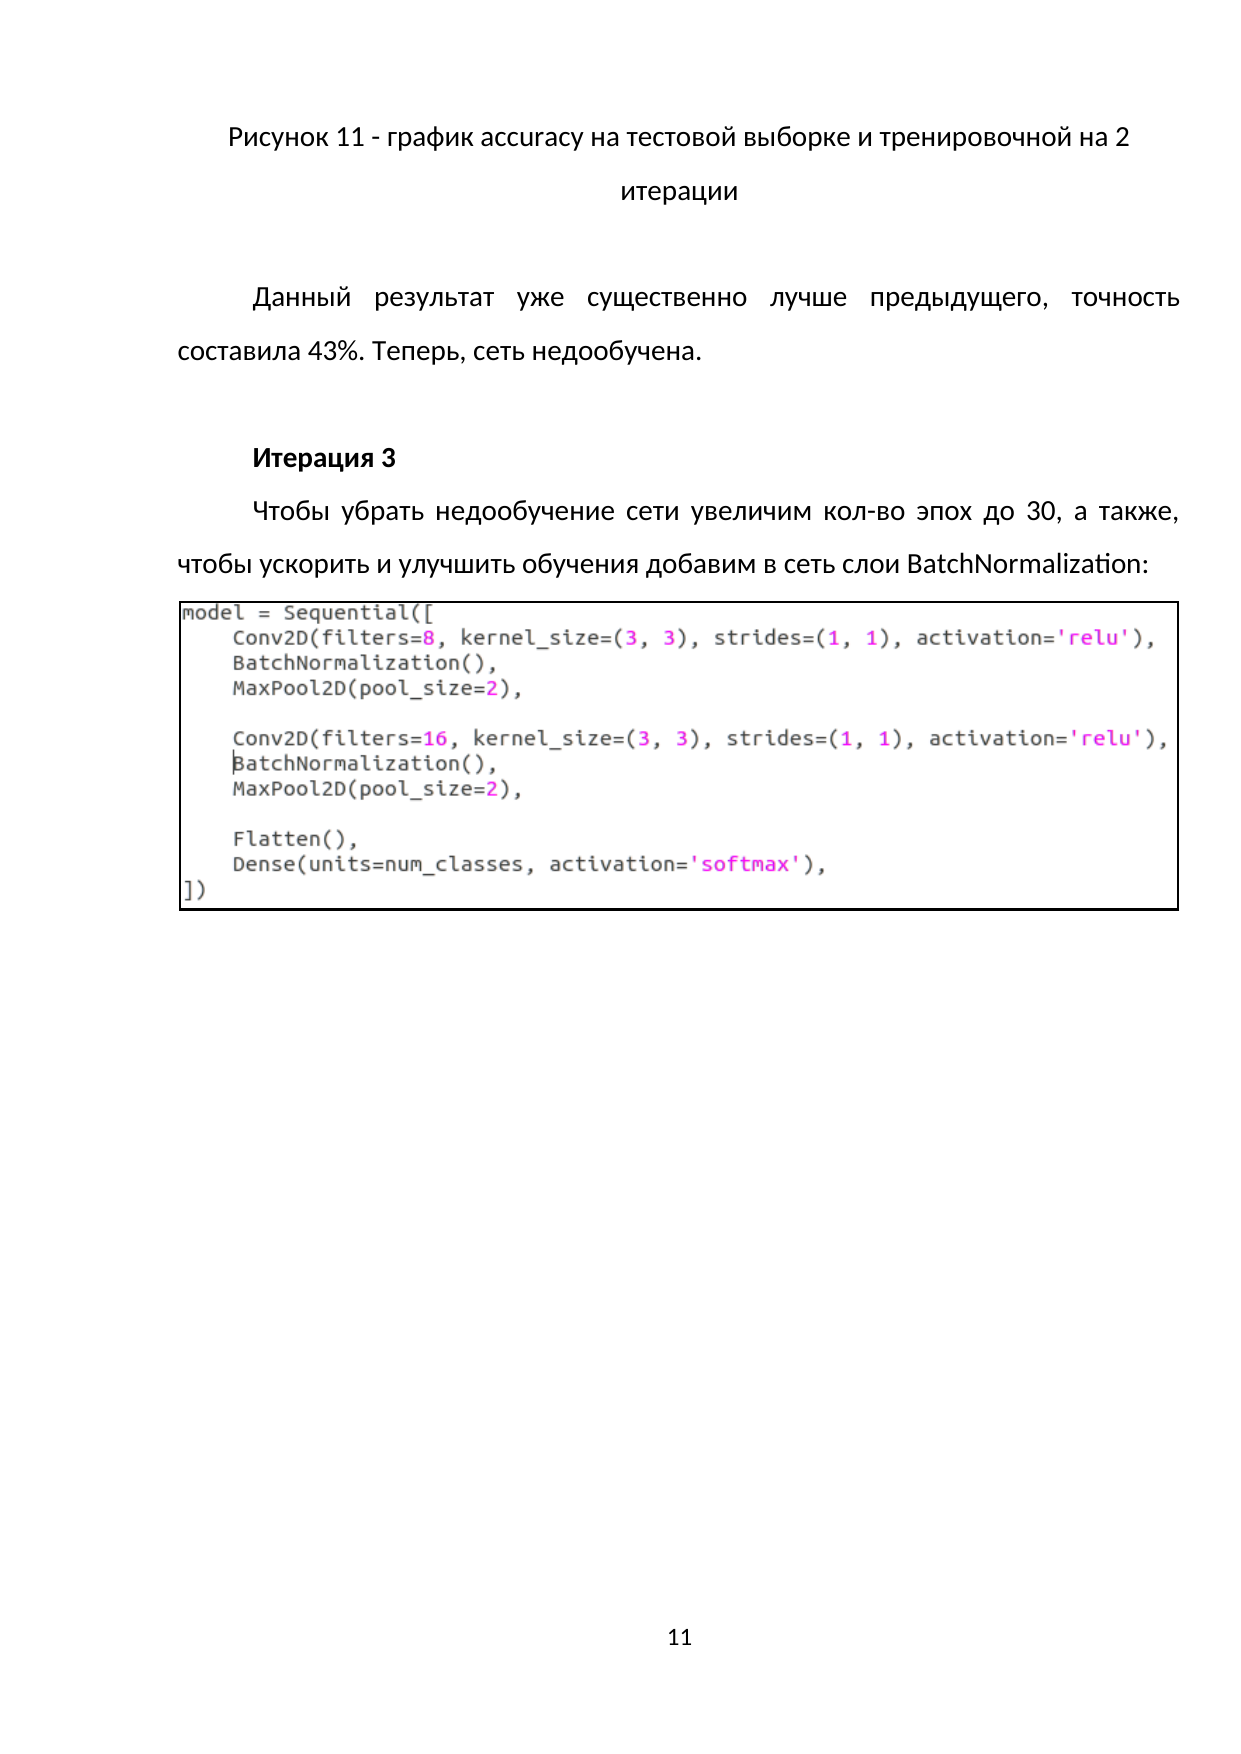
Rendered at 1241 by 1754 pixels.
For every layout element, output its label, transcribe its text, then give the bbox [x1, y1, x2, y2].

text Чтобы убрать недообучение сети увеличим кол-во эпох до 30, а также, чтобы ускорить и улучшить обучения добавим в сеть слои BatchNormalization: [177, 492, 1181, 581]
text Данный результат уже существенно лучше предыдущего, точность составила 43%. Теперь, сеть недообучена. [177, 278, 1181, 367]
text Итерация 3 [177, 439, 1181, 474]
text Рисунок 11 - график accuracy на тестовой выборке и тренировочной на 2 итерации [177, 118, 1181, 207]
picture [181, 603, 1177, 908]
